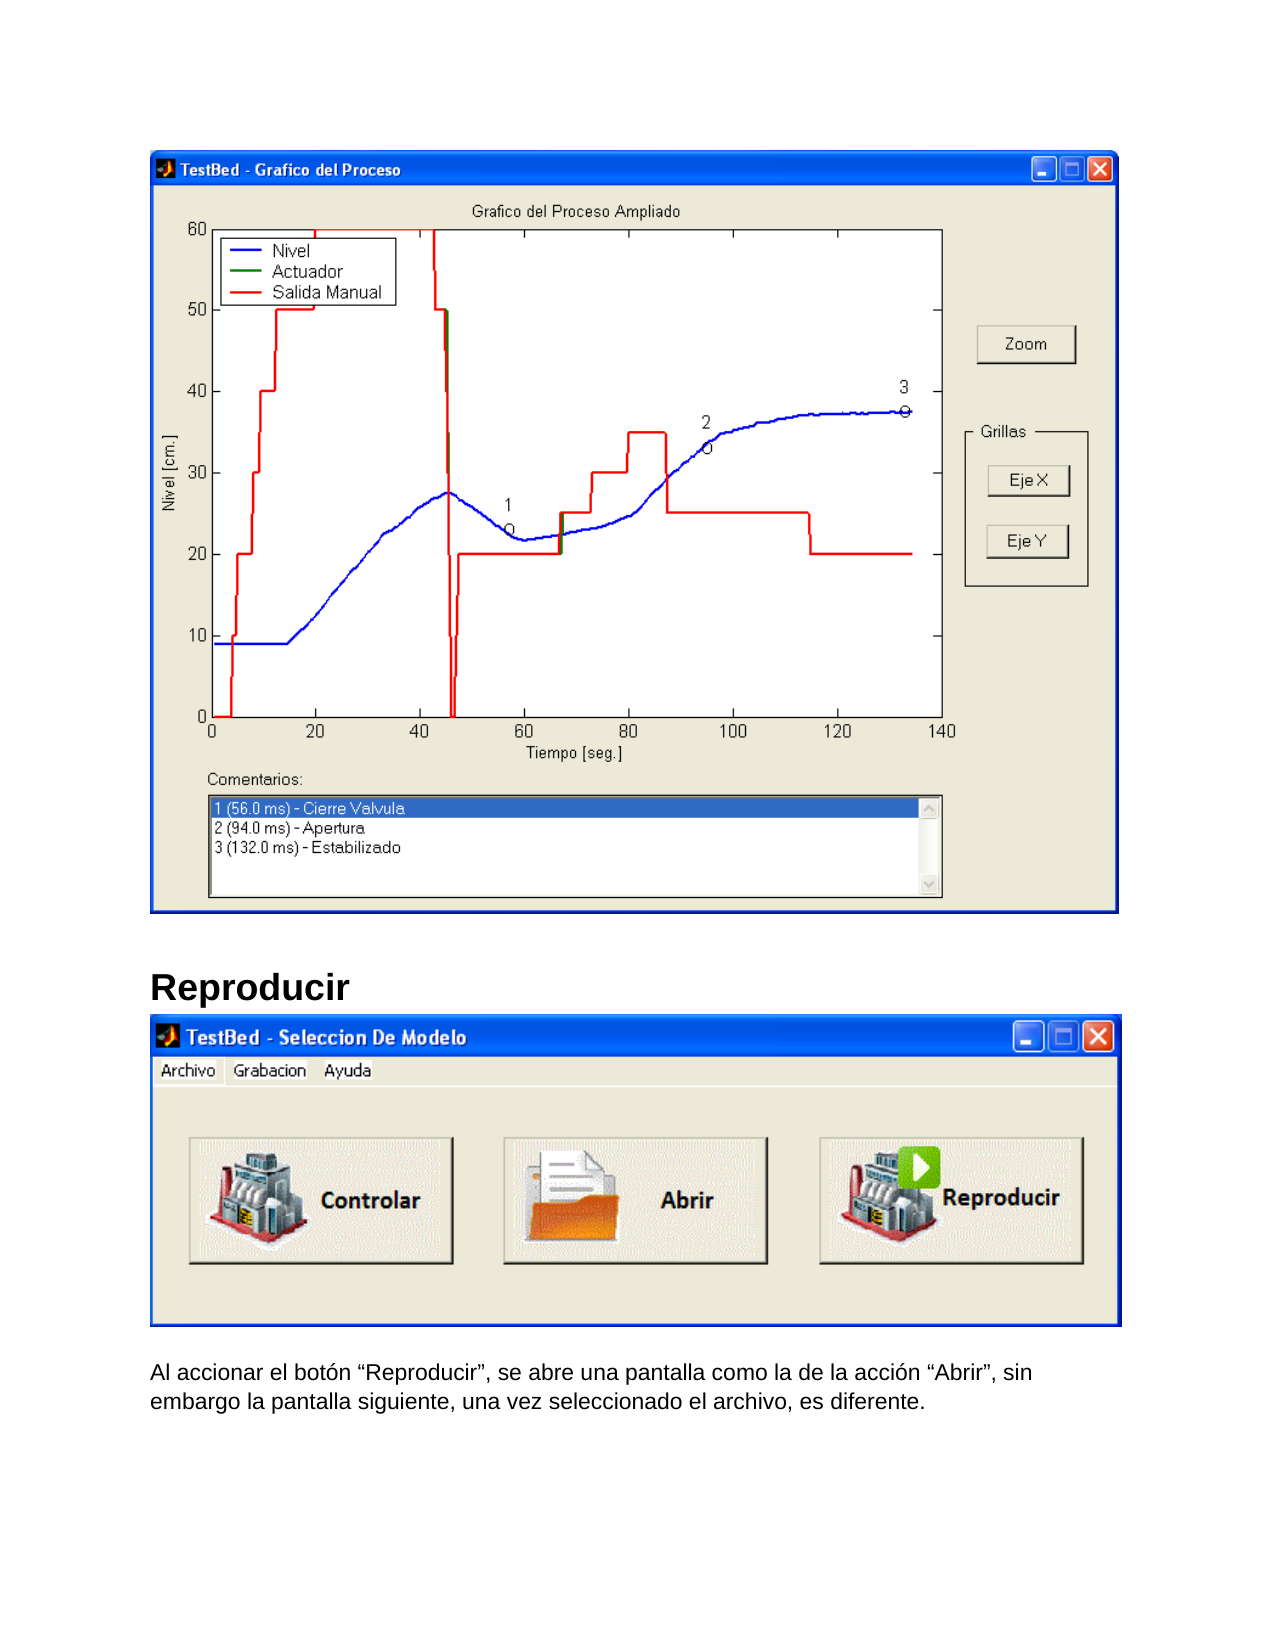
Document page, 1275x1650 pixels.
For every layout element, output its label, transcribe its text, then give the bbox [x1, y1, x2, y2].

text Reproducir [150, 966, 1125, 1008]
text Al accionar el botón “Reproducir”, se abre una pantalla como la de la acción “Abrir”, sin embargo la pantalla siguiente, una vez seleccionado el archivo, es diferente. [150, 1360, 1125, 1415]
picture [150, 150, 1119, 914]
picture [150, 1014, 1122, 1327]
